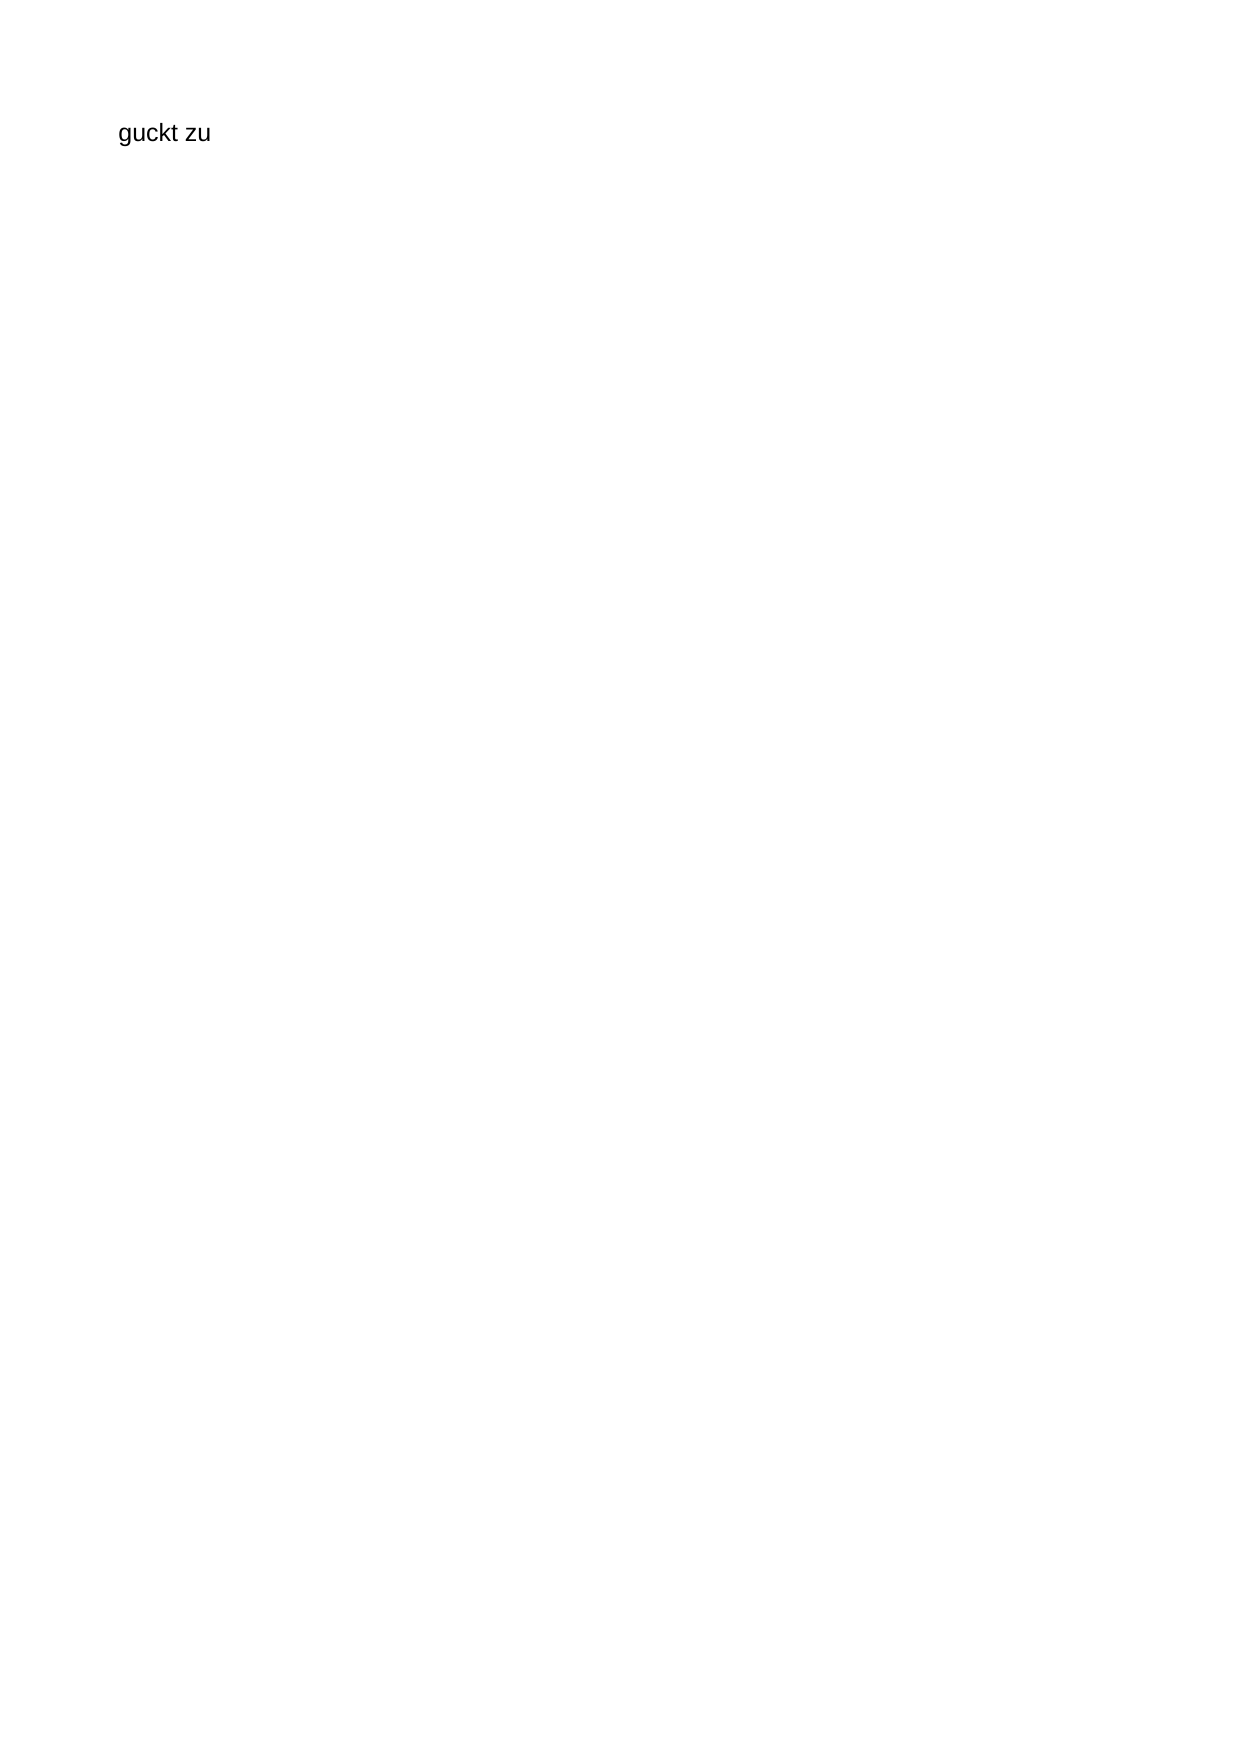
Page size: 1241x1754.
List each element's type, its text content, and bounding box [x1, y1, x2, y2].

text guckt zu [118, 118, 1122, 147]
